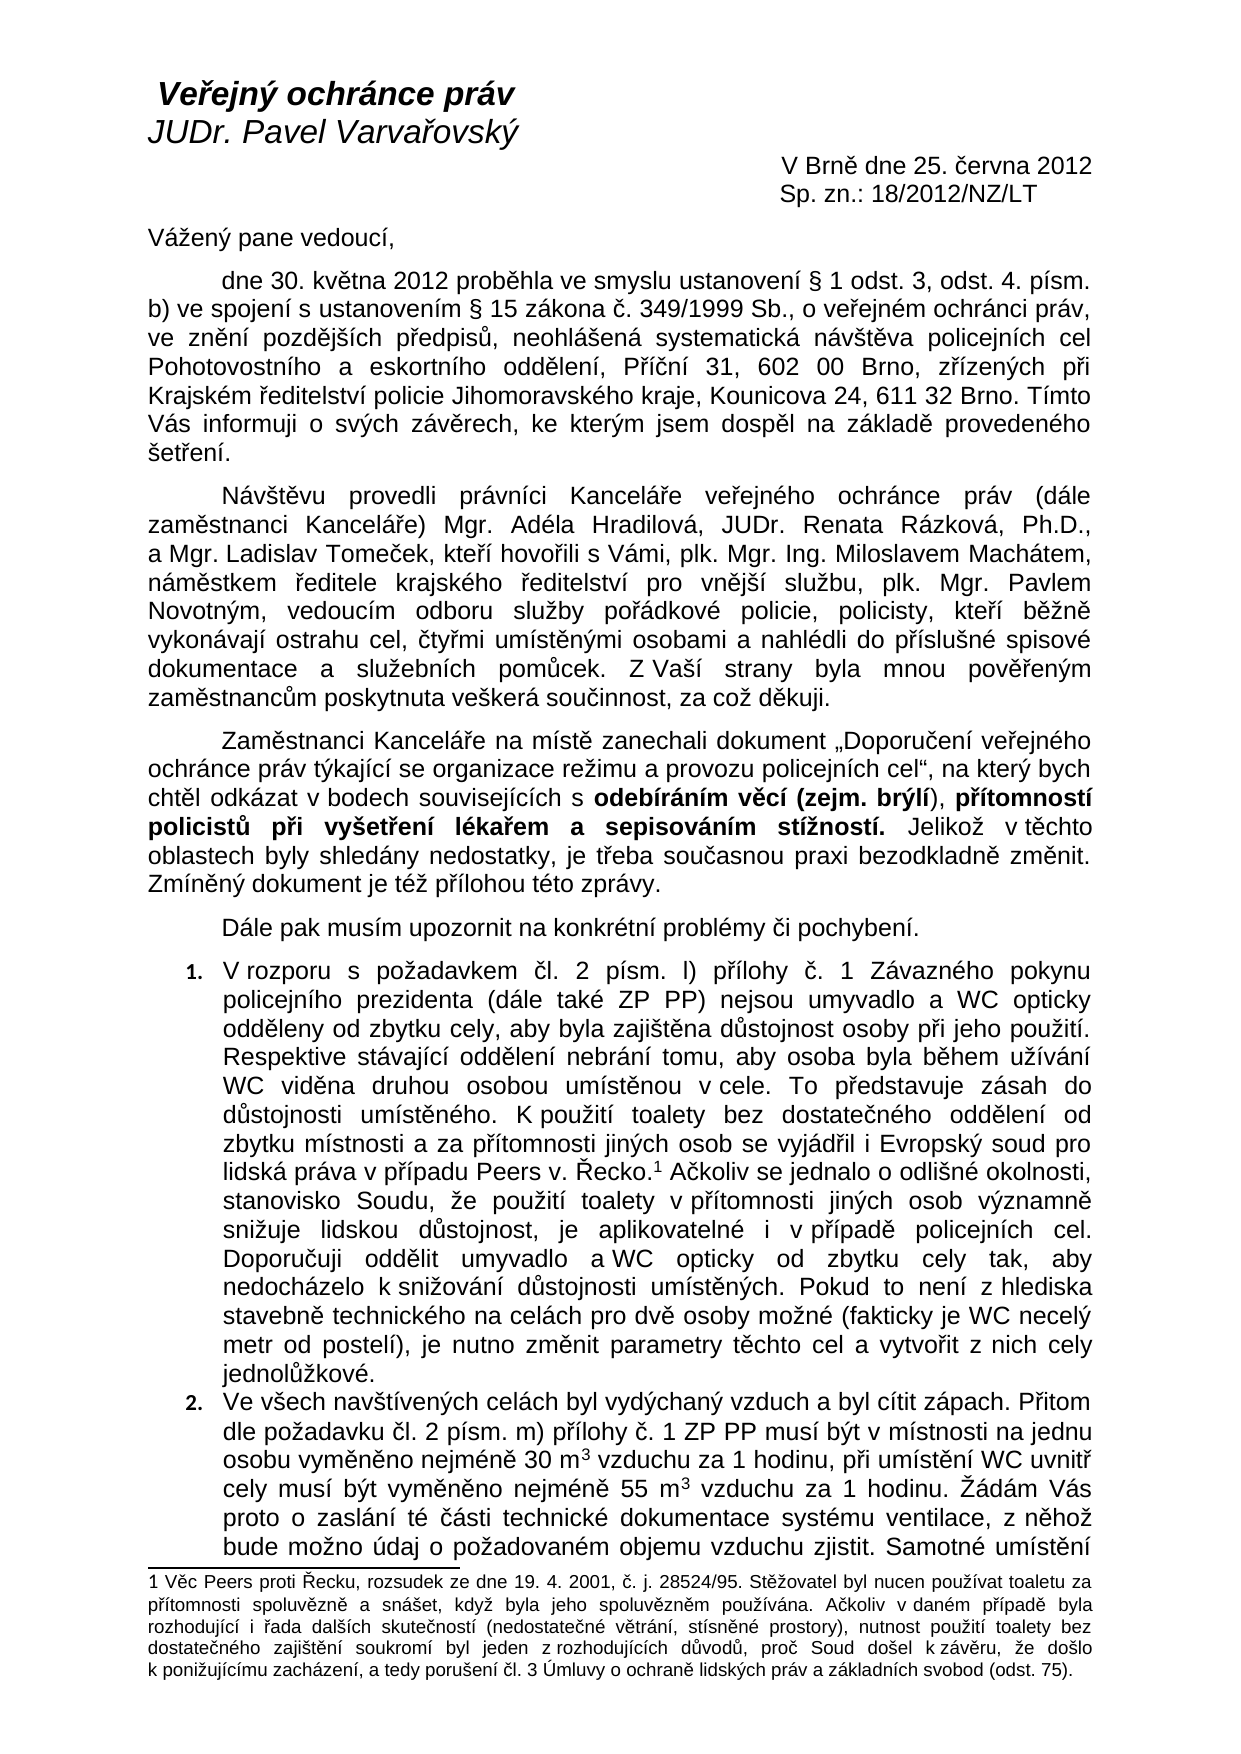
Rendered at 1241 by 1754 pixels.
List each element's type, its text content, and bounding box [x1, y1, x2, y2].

text Vážený pane vedoucí, [148, 223, 1092, 251]
text Návštěvu provedli právníci Kanceláře veřejného ochránce práv (dále zaměstnanci Kanceláře) Mgr. Adéla Hradilová, JUDr. Renata Rázková, Ph.D., a Mgr. Ladislav Tomeček, kteří hovořili s Vámi, plk. Mgr. Ing. Miloslavem Machátem, náměstkem ředitele krajského ředitelství pro vnější službu, plk. Mgr. Pavlem Novotným, vedoucím odboru služby pořádkové policie, policisty, kteří běžně vykonávají ostrahu cel, čtyřmi umístěnými osobami a nahlédli do příslušné spisové dokumentace a služebních pomůcek. Z Vaší strany byla mnou pověřeným zaměstnancům poskytnuta veškerá součinnost, za což děkuji. [148, 481, 1092, 711]
text Dále pak musím upozornit na konkrétní problémy či pochybení. [148, 913, 1092, 941]
text Zaměstnanci Kanceláře na místě zanechali dokument „Doporučení veřejného ochránce práv týkající se organizace režimu a provozu policejních cel“, na který bych chtěl odkázat v bodech souvisejících s odebíráním věcí (zejm. brýlí), přítomností policistů při vyšetření lékařem a sepisováním stížností. Jelikož v těchto oblastech byly shledány nedostatky, je třeba současnou praxi bezodkladně změnit. Zmíněný dokument je též přílohou této zprávy. [148, 726, 1092, 898]
list Věc Peers proti Řecku, rozsudek ze dne 19. 4. 2001, č. j. 28524/95. Stěžovatel byl nucen používat toaletu za přítomnosti spoluvězně a snášet, když byla jeho spoluvězněm používána. Ačkoliv v daném případě byla rozhodující i řada dalších skutečností (nedostatečné větrání, stísněné prostory), nutnost použití toalety bez dostatečného zajištění soukromí byl jeden z rozhodujících důvodů, proč Soud došel k závěru, že došlo k ponižujícímu zacházení, a tedy porušení čl. 3 Úmluvy o ochraně lidských práv a základních svobod (odst. 75). [148, 1568, 1092, 1680]
text JUDr. Pavel Varvařovský [148, 112, 1092, 151]
list V rozporu s požadavkem čl. 2 písm. l) přílohy č. 1 Závazného pokynu policejního prezidenta (dále také ZP PP) nejsou umyvadlo a WC opticky odděleny od zbytku cely, aby byla zajištěna důstojnost osoby při jeho použití. Respektive stávající oddělení nebrání tomu, aby osoba byla během užívání WC viděna druhou osobou umístěnou v cele. To představuje zásah do důstojnosti umístěného. K použití toalety bez dostatečného oddělení od zbytku místnosti a za přítomnosti jiných osob se vyjádřil i Evropský soud pro lidská práva v případu Peers v. Řecko. Ačkoliv se jednalo o odlišné okolnosti, stanovisko Soudu, že použití toalety v přítomnosti jiných osob významně snižuje lidskou důstojnost, je aplikovatelné i v případě policejních cel. Doporučuji oddělit umyvadlo a WC opticky od zbytku cely tak, aby nedocházelo k snižování důstojnosti umístěných. Pokud to není z hlediska stavebně technického na celách pro dvě osoby možné (fakticky je WC necelý metr od postelí), je nutno změnit parametry těchto cel a vytvořit z nich cely jednolůžkové. [185, 956, 1092, 1387]
text Sp. zn.: 18/2012/NZ/LT [664, 179, 1092, 208]
list Ve všech navštívených celách byl vydýchaný vzduch a byl cítit zápach. Přitom dle požadavku čl. 2 písm. m) přílohy č. 1 ZP PP musí být v místnosti na jednu osobu vyměněno nejméně 30 m3 vzduchu za 1 hodinu, při umístění WC uvnitř cely musí být vyměněno nejméně 55 m3 vzduchu za 1 hodinu. Žádám Vás proto o zaslání té části technické dokumentace systému ventilace, z něhož bude možno údaj o požadovaném objemu vzduchu zjistit. Samotné umístění [185, 1387, 1092, 1560]
text V Brně dne 25. června 2012 [738, 151, 1092, 179]
text dne 30. května 2012 proběhla ve smyslu ustanovení § 1 odst. 3, odst. 4. písm. b) ve spojení s ustanovením § 15 zákona č. 349/1999 Sb., o veřejném ochránci práv, ve znění pozdějších předpisů, neohlášená systematická návštěva policejních cel Pohotovostního a eskortního oddělení, Příční 31, 602 00 Brno, zřízených při Krajském ředitelství policie Jihomoravského kraje, Kounicova 24, 611 32 Brno. Tímto Vás informuji o svých závěrech, ke kterým jsem dospěl na základě provedeného šetření. [148, 266, 1092, 467]
text Veřejný ochránce práv [148, 74, 1092, 112]
